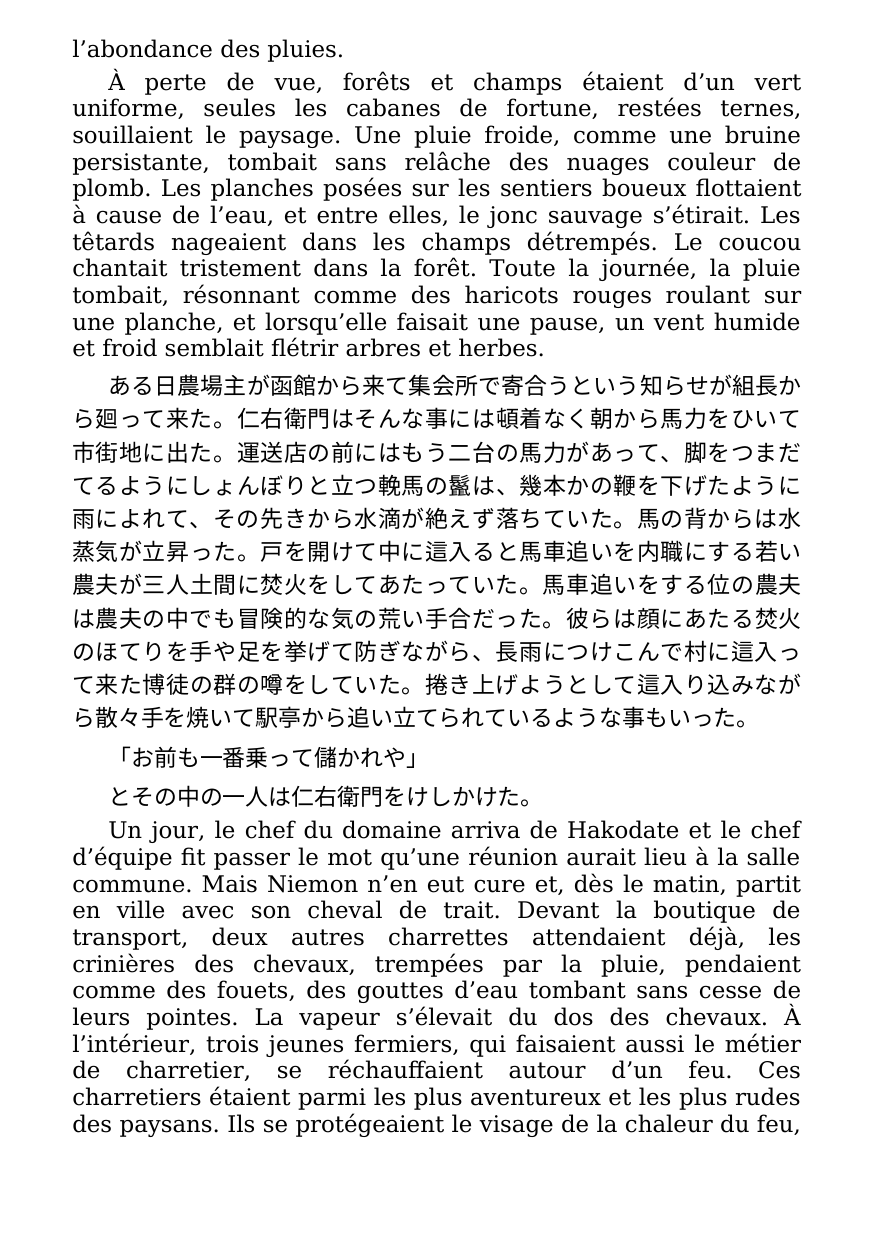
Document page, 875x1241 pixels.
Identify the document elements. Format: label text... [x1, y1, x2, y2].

text l’abondance des pluies. [72, 36, 802, 63]
text 「お前も一番乗って儲かれや」 [72, 739, 802, 773]
text Un jour, le chef du domaine arriva de Hakodate et le chef d’équipe fit passer le mot qu’une réunion aurait lieu à la salle commune. Mais Niemon n’en eut cure et, dès le matin, partit en ville avec son cheval de trait. Devant la boutique de transport, deux autres charrettes attendaient déjà, les crinières des chevaux, trempées par la pluie, pendaient comme des fouets, des gouttes d’eau tombant sans cesse de leurs pointes. La vapeur s’élevait du dos des chevaux. À l’intérieur, trois jeunes fermiers, qui faisaient aussi le métier de charretier, se réchauffaient autour d’un feu. Ces charretiers étaient parmi les plus aventureux et les plus rudes des paysans. Ils se protégeaient le visage de la chaleur du feu, [72, 818, 802, 1138]
text ある日農場主が函館から来て集会所で寄合うという知らせが組長から廻って来た。仁右衛門はそんな事には頓着なく朝から馬力をひいて市街地に出た。運送店の前にはもう二台の馬力があって、脚をつまだてるようにしょんぼりと立つ輓馬の鬣は、幾本かの鞭を下げたように雨によれて、その先きから水滴が絶えず落ちていた。馬の背からは水蒸気が立昇った。戸を開けて中に這入ると馬車追いを内職にする若い農夫が三人土間に焚火をしてあたっていた。馬車追いをする位の農夫は農夫の中でも冒険的な気の荒い手合だった。彼らは顔にあたる焚火のほてりを手や足を挙げて防ぎながら、長雨につけこんで村に這入って来た博徒の群の噂をしていた。捲き上げようとして這入り込みながら散々手を焼いて駅亭から追い立てられているような事もいった。 [72, 368, 802, 733]
text À perte de vue, forêts et champs étaient d’un vert uniforme, seules les cabanes de fortune, restées ternes, souillaient le paysage. Une pluie froide, comme une bruine persistante, tombait sans relâche des nuages couleur de plomb. Les planches posées sur les sentiers boueux flottaient à cause de l’eau, et entre elles, le jonc sauvage s’étirait. Les têtards nageaient dans les champs détrempés. Le coucou chantait tristement dans la forêt. Toute la journée, la pluie tombait, résonnant comme des haricots rouges roulant sur une planche, et lorsqu’elle faisait une pause, un vent humide et froid semblait flétrir arbres et herbes. [72, 69, 802, 362]
text とその中の一人は仁右衛門をけしかけた。 [72, 778, 802, 812]
